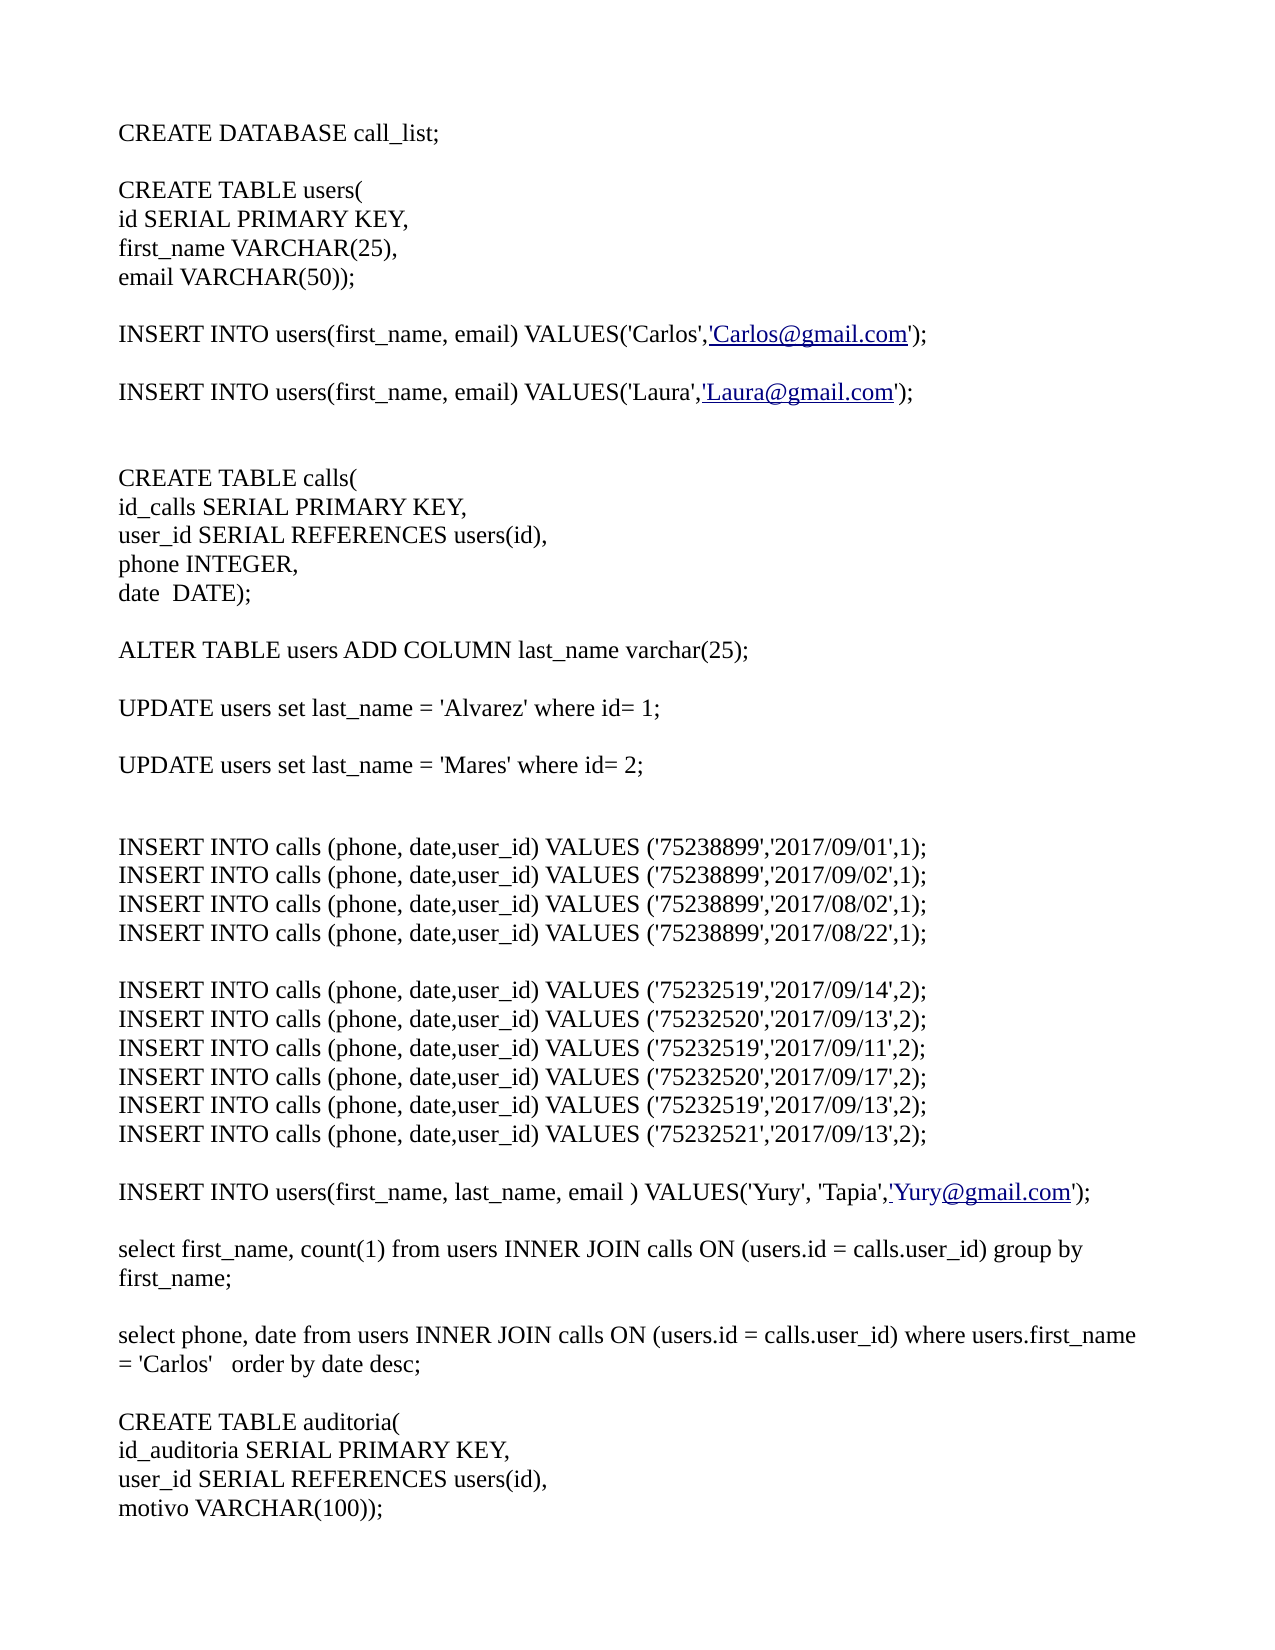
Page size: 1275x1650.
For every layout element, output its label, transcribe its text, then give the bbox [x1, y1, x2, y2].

text CREATE DATABASE call_list; [118, 118, 1157, 147]
text UPDATE users set last_name = 'Alvarez' where id= 1; [118, 693, 1157, 722]
text id SERIAL PRIMARY KEY, [118, 204, 1157, 233]
text INSERT INTO calls (phone, date,user_id) VALUES ('75238899','2017/09/01',1); [118, 832, 1157, 861]
text INSERT INTO calls (phone, date,user_id) VALUES ('75238899','2017/08/22',1); [118, 918, 1157, 947]
text CREATE TABLE users( [118, 176, 1157, 204]
text id_calls SERIAL PRIMARY KEY, [118, 492, 1157, 521]
text date DATE); [118, 578, 1157, 607]
text INSERT INTO calls (phone, date,user_id) VALUES ('75238899','2017/09/02',1); [118, 861, 1157, 889]
text CREATE TABLE calls( [118, 463, 1157, 492]
text INSERT INTO calls (phone, date,user_id) VALUES ('75232520','2017/09/17',2); [118, 1062, 1157, 1091]
text motivo VARCHAR(100)); [118, 1493, 1157, 1522]
text phone INTEGER, [118, 549, 1157, 578]
text INSERT INTO calls (phone, date,user_id) VALUES ('75232519','2017/09/11',2); [118, 1033, 1157, 1062]
text INSERT INTO calls (phone, date,user_id) VALUES ('75232519','2017/09/14',2); [118, 976, 1157, 1004]
text INSERT INTO users(first_name, email) VALUES('Laura','Laura@gmail.com'); [118, 377, 1157, 406]
text INSERT INTO users(first_name, email) VALUES('Carlos','Carlos@gmail.com'); [118, 319, 1157, 348]
text user_id SERIAL REFERENCES users(id), [118, 521, 1157, 549]
text INSERT INTO calls (phone, date,user_id) VALUES ('75232520','2017/09/13',2); [118, 1004, 1157, 1033]
text INSERT INTO calls (phone, date,user_id) VALUES ('75232521','2017/09/13',2); [118, 1119, 1157, 1148]
text INSERT INTO calls (phone, date,user_id) VALUES ('75238899','2017/08/02',1); [118, 889, 1157, 918]
text select phone, date from users INNER JOIN calls ON (users.id = calls.user_id) where users.first_name = 'Carlos' order by date desc; [118, 1321, 1157, 1378]
text user_id SERIAL REFERENCES users(id), [118, 1464, 1157, 1493]
text INSERT INTO users(first_name, last_name, email ) VALUES('Yury', 'Tapia','Yury@gmail.com'); [118, 1177, 1157, 1206]
text select first_name, count(1) from users INNER JOIN calls ON (users.id = calls.user_id) group by first_name; [118, 1234, 1157, 1292]
text CREATE TABLE auditoria( [118, 1407, 1157, 1436]
text INSERT INTO calls (phone, date,user_id) VALUES ('75232519','2017/09/13',2); [118, 1091, 1157, 1119]
text first_name VARCHAR(25), [118, 233, 1157, 262]
text UPDATE users set last_name = 'Mares' where id= 2; [118, 751, 1157, 779]
text ALTER TABLE users ADD COLUMN last_name varchar(25); [118, 636, 1157, 664]
text id_auditoria SERIAL PRIMARY KEY, [118, 1436, 1157, 1464]
text email VARCHAR(50)); [118, 262, 1157, 291]
